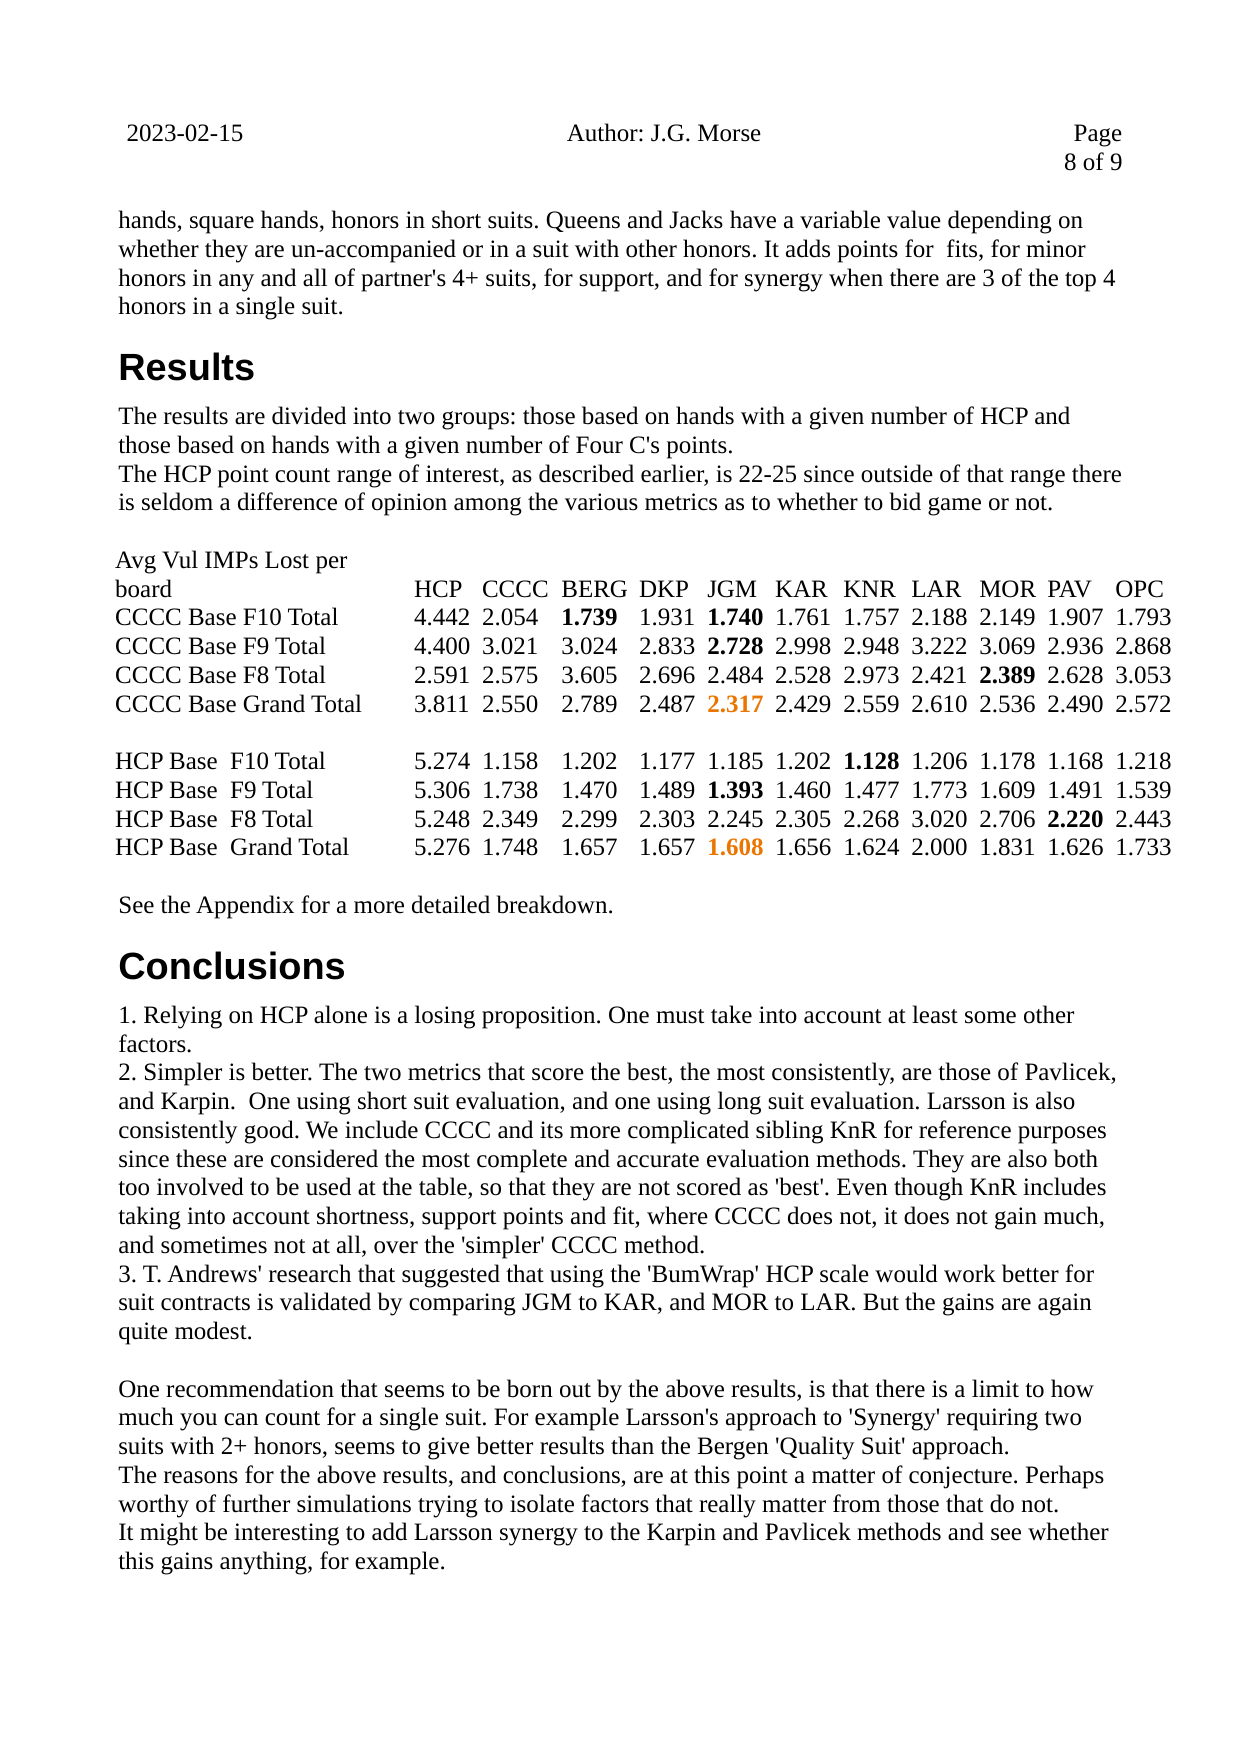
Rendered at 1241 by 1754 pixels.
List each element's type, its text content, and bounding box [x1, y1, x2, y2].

table_cell 1.738 [479, 775, 558, 804]
table_cell 1.177 [636, 746, 704, 775]
table_cell 2.572 [1112, 689, 1180, 717]
subtitle Results [118, 345, 1122, 389]
table_cell 3.069 [976, 631, 1044, 660]
text The HCP point count range of interest, as described earlier, is 22-25 since outside of that range there is seldom a difference of opinion among the various metrics as to whether to bid game or not. [118, 459, 1122, 516]
table_cell 2.628 [1044, 660, 1112, 689]
table_cell HCP Base F9 Total [112, 775, 411, 804]
table_cell 1.657 [558, 833, 636, 861]
table_cell 1.931 [636, 603, 704, 631]
table_header HCP [411, 545, 479, 602]
table_cell [112, 718, 411, 746]
text The results are divided into two groups: those based on hands with a given number of HCP and those based on hands with a given number of Four C's points. [118, 401, 1122, 459]
table_cell 1.158 [479, 746, 558, 775]
table_cell 1.608 [704, 833, 772, 861]
table_cell 3.605 [558, 660, 636, 689]
table_cell 2.998 [772, 631, 840, 660]
table_cell HCP Base Grand Total [112, 833, 411, 861]
table_cell 2.487 [636, 689, 704, 717]
table_cell 5.248 [411, 804, 479, 832]
table_cell 3.222 [908, 631, 976, 660]
table_cell 1.168 [1044, 746, 1112, 775]
table_cell 2.696 [636, 660, 704, 689]
table_cell 1.477 [840, 775, 908, 804]
table_cell 2.188 [908, 603, 976, 631]
table_cell 2.610 [908, 689, 976, 717]
table_header Avg Vul IMPs Lost per board [112, 545, 411, 602]
table_cell 1.539 [1112, 775, 1180, 804]
table_header KNR [840, 545, 908, 602]
table_cell CCCC Base F10 Total [112, 603, 411, 631]
table_cell 1.656 [772, 833, 840, 861]
table_cell HCP Base F8 Total [112, 804, 411, 832]
table_cell 1.128 [840, 746, 908, 775]
table_header KAR [772, 545, 840, 602]
table_cell HCP Base F10 Total [112, 746, 411, 775]
table_cell 4.400 [411, 631, 479, 660]
table_cell 2.349 [479, 804, 558, 832]
text hands, square hands, honors in short suits. Queens and Jacks have a variable value depending on whether they are un-accompanied or in a suit with other honors. It adds points for fits, for minor honors in any and all of partner's 4+ suits, for support, and for synergy when there are 3 of the top 4 honors in a single suit. [118, 205, 1122, 320]
table_cell 2.421 [908, 660, 976, 689]
table_cell CCCC Base F8 Total [112, 660, 411, 689]
table_cell [976, 718, 1044, 746]
table_cell 1.773 [908, 775, 976, 804]
table_cell 2.948 [840, 631, 908, 660]
table_cell 1.624 [840, 833, 908, 861]
table_cell 1.733 [1112, 833, 1180, 861]
table_cell 3.020 [908, 804, 976, 832]
table_cell 1.609 [976, 775, 1044, 804]
table_cell 1.491 [1044, 775, 1112, 804]
table_cell 1.907 [1044, 603, 1112, 631]
text One recommendation that seems to be born out by the above results, is that there is a limit to how much you can count for a single suit. For example Larsson's approach to 'Synergy' requiring two suits with 2+ honors, seems to give better results than the Bergen 'Quality Suit' approach. [118, 1374, 1122, 1460]
table_cell 2.936 [1044, 631, 1112, 660]
table_cell [772, 718, 840, 746]
table_cell 1.831 [976, 833, 1044, 861]
table_cell 1.793 [1112, 603, 1180, 631]
table_cell [908, 718, 976, 746]
text The reasons for the above results, and conclusions, are at this point a matter of conjecture. Perhaps worthy of further simulations trying to isolate factors that really matter from those that do not. [118, 1460, 1122, 1517]
table_cell 1.202 [558, 746, 636, 775]
text See the Appendix for a more detailed breakdown. [118, 890, 1122, 919]
table_header BERG [558, 545, 636, 602]
table_cell 2.490 [1044, 689, 1112, 717]
table_cell [479, 718, 558, 746]
table_cell 1.657 [636, 833, 704, 861]
table_cell 2.868 [1112, 631, 1180, 660]
table_cell 2.317 [704, 689, 772, 717]
table_cell 1.460 [772, 775, 840, 804]
table_cell 2.550 [479, 689, 558, 717]
table_cell 4.442 [411, 603, 479, 631]
table_cell 1.470 [558, 775, 636, 804]
table_cell 2.528 [772, 660, 840, 689]
table_cell [411, 718, 479, 746]
table_cell [636, 718, 704, 746]
table_cell 2.973 [840, 660, 908, 689]
text 2. Simpler is better. The two metrics that score the best, the most consistently, are those of Pavlicek, and Karpin. One using short suit evaluation, and one using long suit evaluation. Larsson is also consistently good. We include CCCC and its more complicated sibling KnR for reference purposes since these are considered the most complete and accurate evaluation methods. They are also both too involved to be used at the table, so that they are not scored as 'best'. Even though KnR includes taking into account shortness, support points and fit, where CCCC does not, it does not gain much, and sometimes not at all, over the 'simpler' CCCC method. [118, 1057, 1122, 1259]
table_header PAV [1044, 545, 1112, 602]
table_cell 1.740 [704, 603, 772, 631]
table_cell 2.305 [772, 804, 840, 832]
table_cell [1112, 718, 1180, 746]
table_header CCCC [479, 545, 558, 602]
table_cell 3.811 [411, 689, 479, 717]
table_cell 2.389 [976, 660, 1044, 689]
table_cell 1.178 [976, 746, 1044, 775]
table_cell [1044, 718, 1112, 746]
table_cell [840, 718, 908, 746]
table_cell 2.429 [772, 689, 840, 717]
table_cell 3.053 [1112, 660, 1180, 689]
subtitle Conclusions [118, 944, 1122, 987]
table_cell 2.268 [840, 804, 908, 832]
table_cell [704, 718, 772, 746]
table_cell 1.185 [704, 746, 772, 775]
table_cell 1.206 [908, 746, 976, 775]
table_cell 2.591 [411, 660, 479, 689]
table_header JGM [704, 545, 772, 602]
table_cell 2.000 [908, 833, 976, 861]
table_cell 1.626 [1044, 833, 1112, 861]
text 1. Relying on HCP alone is a losing proposition. One must take into account at least some other factors. [118, 1000, 1122, 1057]
table_cell 3.021 [479, 631, 558, 660]
table_header DKP [636, 545, 704, 602]
table_cell 1.757 [840, 603, 908, 631]
table_cell 1.218 [1112, 746, 1180, 775]
table_cell 1.739 [558, 603, 636, 631]
table_cell 1.748 [479, 833, 558, 861]
table_cell 2.706 [976, 804, 1044, 832]
table_cell 2.484 [704, 660, 772, 689]
text 3. T. Andrews' research that suggested that using the 'BumWrap' HCP scale would work better for suit contracts is validated by comparing JGM to KAR, and MOR to LAR. But the gains are again quite modest. [118, 1259, 1122, 1345]
table_cell 2.575 [479, 660, 558, 689]
table_cell 2.299 [558, 804, 636, 832]
table_cell 2.303 [636, 804, 704, 832]
table_cell 2.220 [1044, 804, 1112, 832]
table_cell 5.276 [411, 833, 479, 861]
table_cell [558, 718, 636, 746]
table_cell 2.833 [636, 631, 704, 660]
table_cell 5.274 [411, 746, 479, 775]
table_cell CCCC Base F9 Total [112, 631, 411, 660]
table_cell 2.054 [479, 603, 558, 631]
table_cell 1.489 [636, 775, 704, 804]
table_cell CCCC Base Grand Total [112, 689, 411, 717]
text It might be interesting to add Larsson synergy to the Karpin and Pavlicek methods and see whether this gains anything, for example. [118, 1517, 1122, 1575]
table_cell 2.536 [976, 689, 1044, 717]
table_cell 3.024 [558, 631, 636, 660]
table_cell 1.202 [772, 746, 840, 775]
table_cell 2.559 [840, 689, 908, 717]
table_header LAR [908, 545, 976, 602]
table_header MOR [976, 545, 1044, 602]
table_header OPC [1112, 545, 1180, 602]
table_cell 1.393 [704, 775, 772, 804]
table_cell 5.306 [411, 775, 479, 804]
table_cell 2.789 [558, 689, 636, 717]
table_cell 2.245 [704, 804, 772, 832]
table_cell 2.728 [704, 631, 772, 660]
table_cell 1.761 [772, 603, 840, 631]
table_cell 2.443 [1112, 804, 1180, 832]
table_cell 2.149 [976, 603, 1044, 631]
